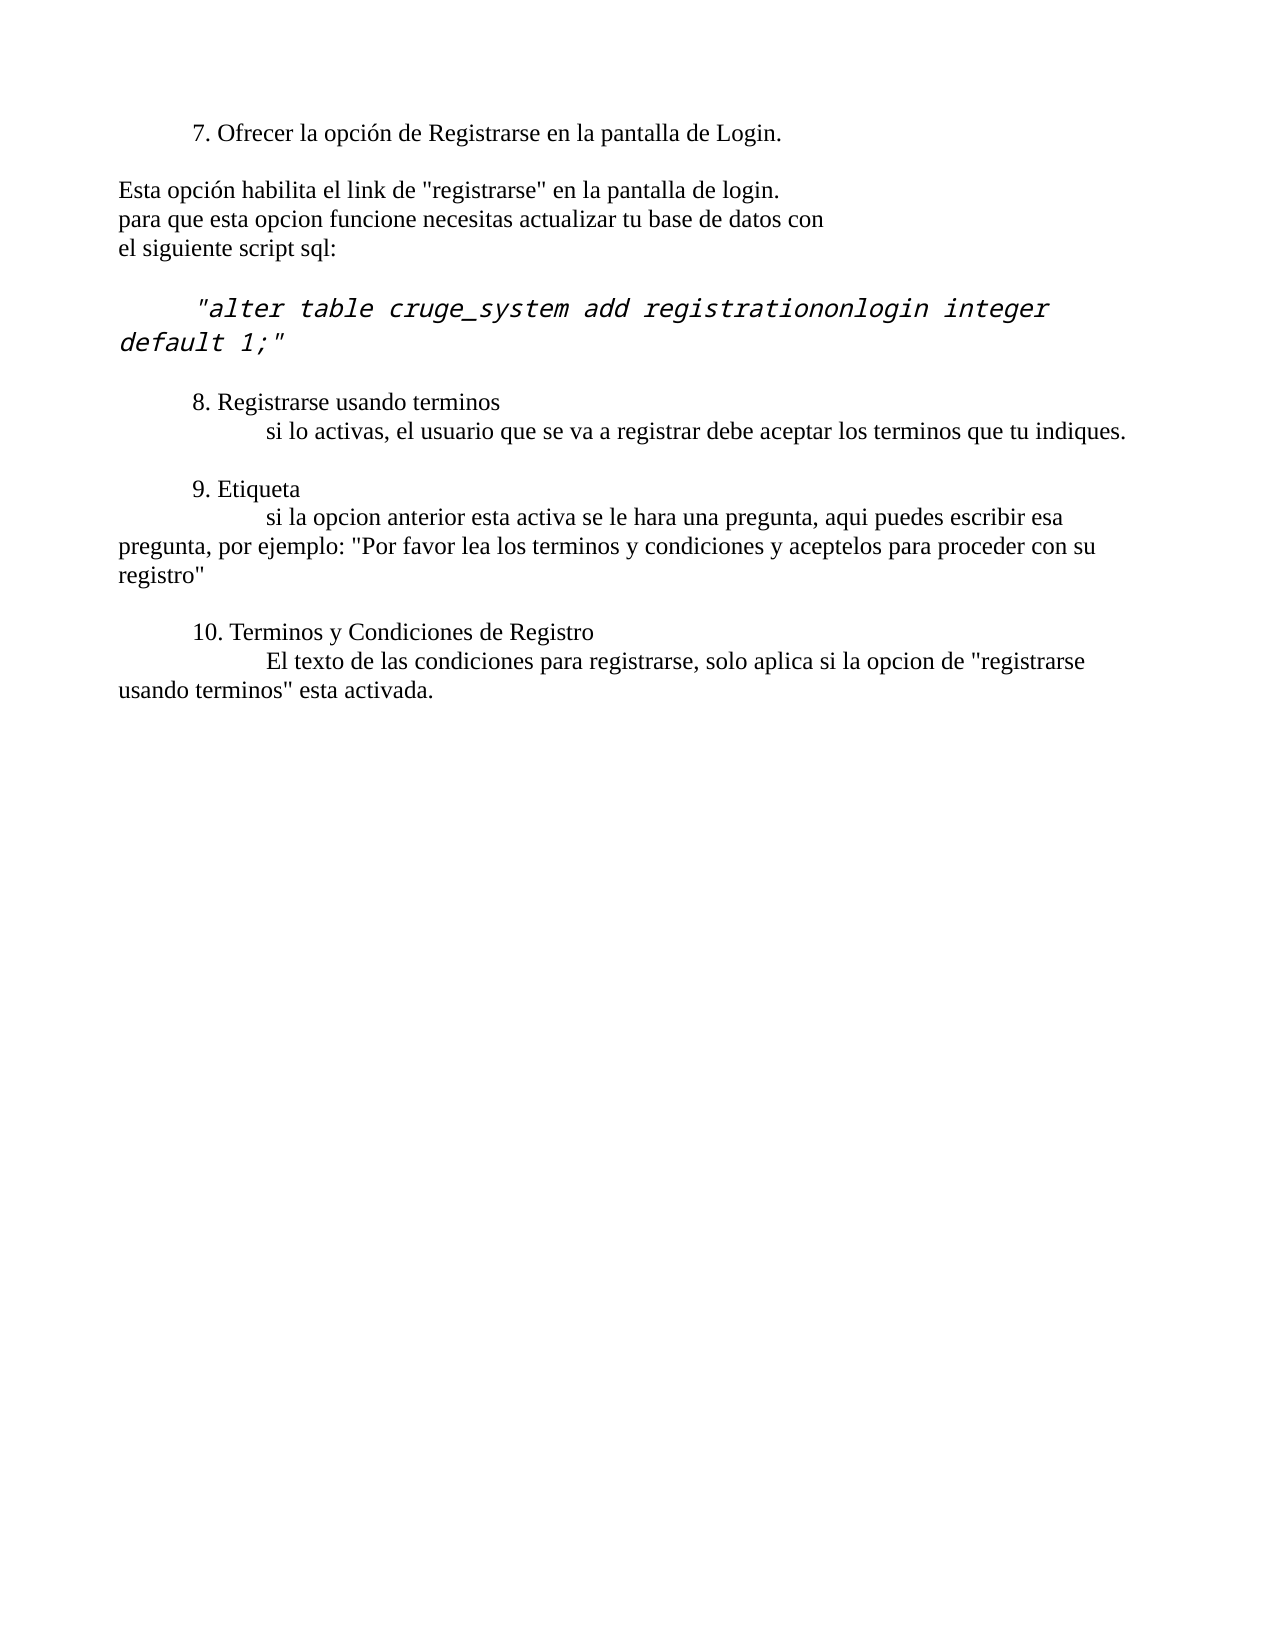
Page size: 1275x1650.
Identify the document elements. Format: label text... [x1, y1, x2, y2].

text si la opcion anterior esta activa se le hara una pregunta, aqui puedes escribir esa pregunta, por ejemplo: "Por favor lea los terminos y condiciones y aceptelos para proceder con su registro" [118, 502, 1157, 589]
text 9. Etiqueta [118, 474, 1157, 502]
text 10. Terminos y Condiciones de Registro [118, 617, 1157, 646]
text si lo activas, el usuario que se va a registrar debe aceptar los terminos que tu indiques. [118, 416, 1157, 445]
text El texto de las condiciones para registrarse, solo aplica si la opcion de "registrarse usando terminos" esta activada. [118, 646, 1157, 704]
text 7. Ofrecer la opción de Registrarse en la pantalla de Login. [118, 118, 1157, 176]
text Esta opción habilita el link de "registrarse" en la pantalla de login. [118, 176, 1157, 204]
text "alter table cruge_system add registrationonlogin integer default 1;" [118, 291, 1157, 359]
text 8. Registrarse usando terminos [118, 387, 1157, 416]
text para que esta opcion funcione necesitas actualizar tu base de datos con el siguiente script sql: [118, 204, 1157, 262]
